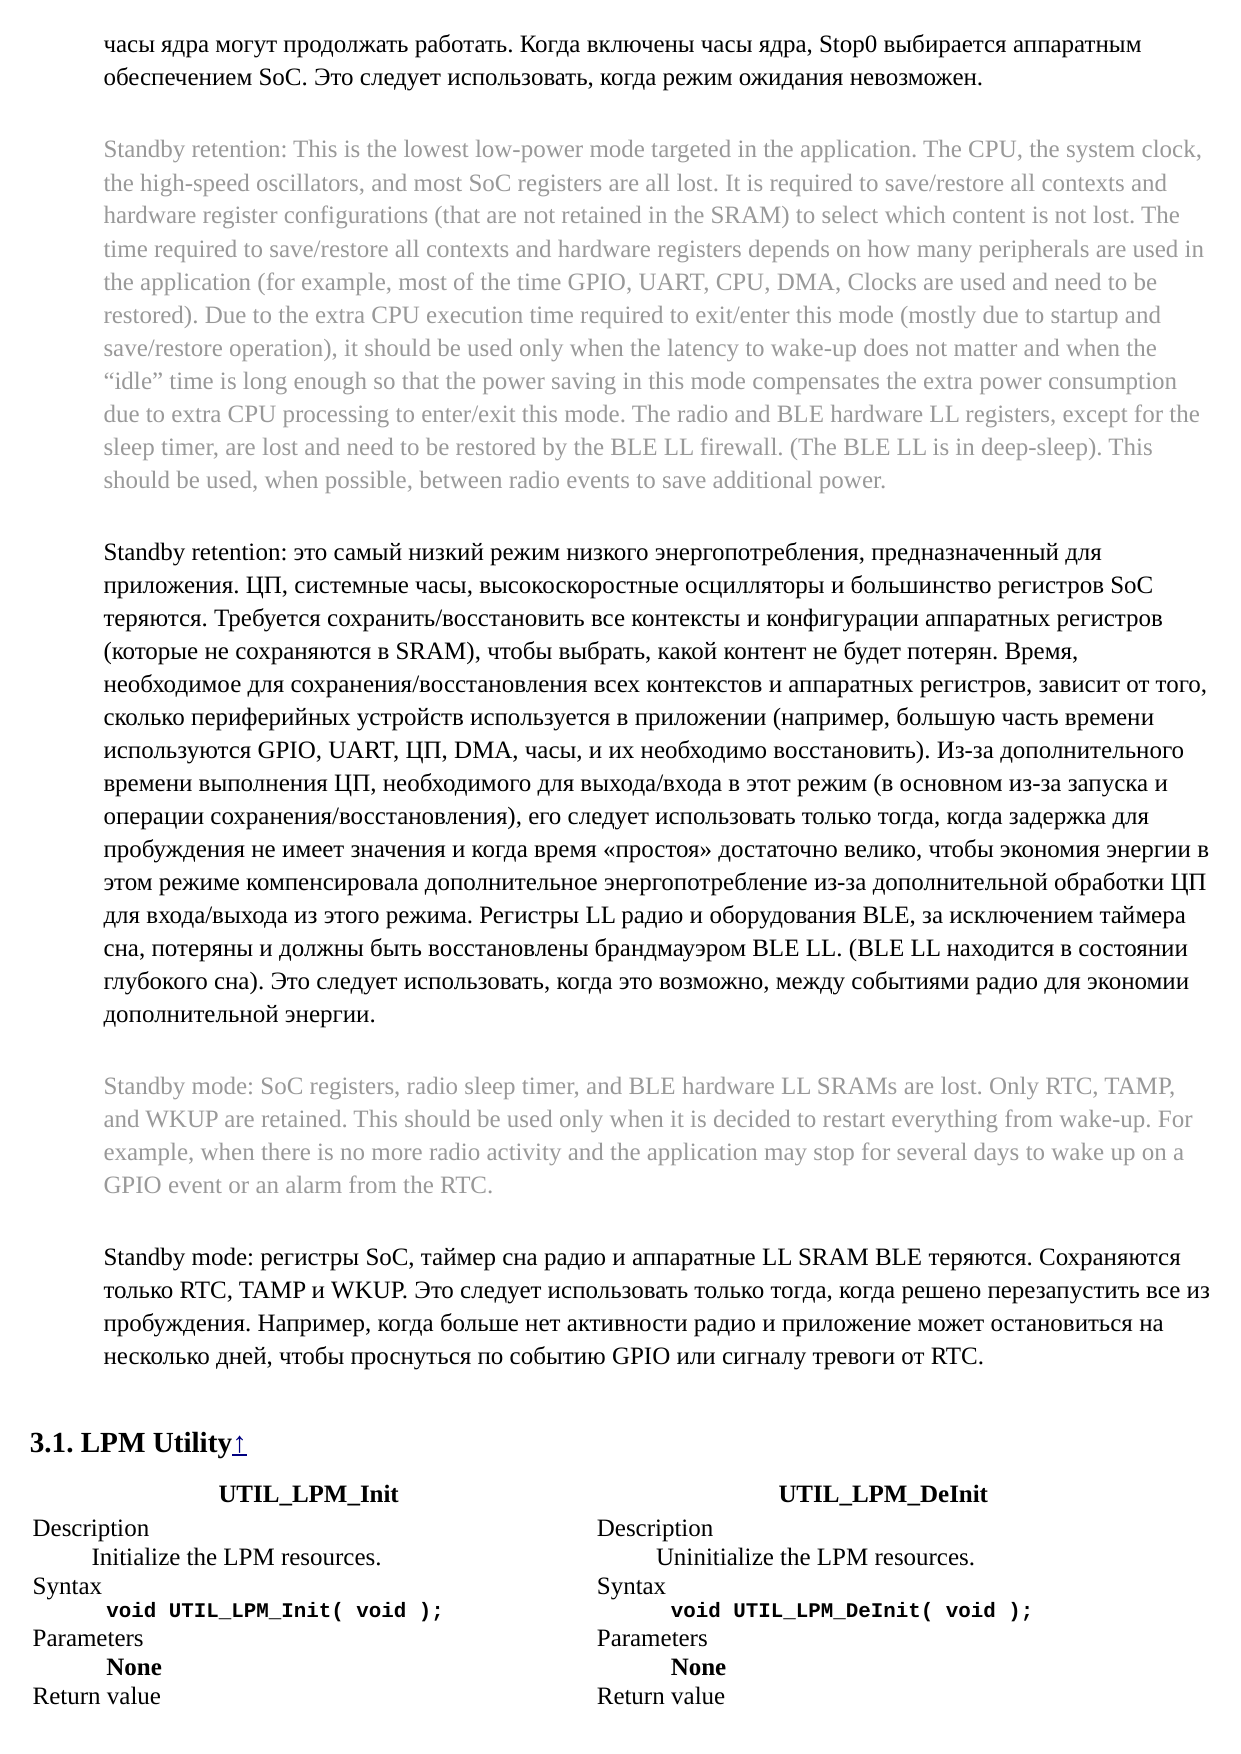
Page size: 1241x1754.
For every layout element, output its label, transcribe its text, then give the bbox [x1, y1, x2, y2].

text часы ядра могут продолжать работать. Когда включены часы ядра, Stop0 выбирается аппаратным обеспечением SoC. Это следует использовать, когда режим ожидания невозможен. [103, 29, 1211, 91]
text Standby retention: это самый низкий режим низкого энергопотребления, предназначенный для приложения. ЦП, системные часы, высокоскоростные осцилляторы и большинство регистров SoC теряются. Требуется сохранить/восстановить все контексты и конфигурации аппаратных регистров (которые не сохраняются в SRAM), чтобы выбрать, какой контент не будет потерян. Время, необходимое для сохранения/восстановления всех контекстов и аппаратных регистров, зависит от того, сколько периферийных устройств используется в приложении (например, большую часть времени используются GPIO, UART, ЦП, DMA, часы, и их необходимо восстановить). Из-за дополнительного времени выполнения ЦП, необходимого для выхода/входа в этот режим (в основном из-за запуска и операции сохранения/восстановления), его следует использовать только тогда, когда задержка для пробуждения не имеет значения и когда время «простоя» достаточно велико, чтобы экономия энергии в этом режиме компенсировала дополнительное энергопотребление из-за дополнительной обработки ЦП для входа/выхода из этого режима. Регистры LL радио и оборудования BLE, за исключением таймера сна, потеряны и должны быть восстановлены брандмауэром BLE LL. (BLE LL находится в состоянии глубокого сна). Это следует использовать, когда это возможно, между событиями радио для экономии дополнительной энергии. [103, 537, 1211, 1028]
table_header UTIL_LPM_DeInit [594, 1476, 1179, 1511]
table_cell Description Uninitialize the LPM resources. Syntax void UTIL_LPM_DeInit( void ); Parameters None Return value [594, 1511, 1179, 1712]
table_cell Description Initialize the LPM resources. Syntax void UTIL_LPM_Init( void ); Parameters None Return value [30, 1511, 594, 1712]
text Standby mode: регистры SoC, таймер сна радио и аппаратные LL SRAM BLE теряются. Сохраняются только RTC, TAMP и WKUP. Это следует использовать только тогда, когда решено перезапустить все из пробуждения. Например, когда больше нет активности радио и приложение может остановиться на несколько дней, чтобы проснуться по событию GPIO или сигналу тревоги от RTC. [103, 1242, 1211, 1370]
text Standby mode: SoC registers, radio sleep timer, and BLE hardware LL SRAMs are lost. Only RTC, TAMP, and WKUP are retained. This should be used only when it is decided to restart everything from wake-up. For example, when there is no more radio activity and the application may stop for several days to wake up on a GPIO event or an alarm from the RTC. [103, 1071, 1211, 1199]
subtitle 3.1. LPM Utility↑ [29, 1425, 1211, 1459]
text Standby retention: This is the lowest low-power mode targeted in the application. The CPU, the system clock, the high-speed oscillators, and most SoC registers are all lost. It is required to save/restore all contexts and hardware register configurations (that are not retained in the SRAM) to select which content is not lost. The time required to save/restore all contexts and hardware registers depends on how many peripherals are used in the application (for example, most of the time GPIO, UART, CPU, DMA, Clocks are used and need to be restored). Due to the extra CPU execution time required to exit/enter this mode (mostly due to startup and save/restore operation), it should be used only when the latency to wake-up does not matter and when the “idle” time is long enough so that the power saving in this mode compensates the extra power consumption due to extra CPU processing to enter/exit this mode. The radio and BLE hardware LL registers, except for the sleep timer, are lost and need to be restored by the BLE LL firewall. (The BLE LL is in deep-sleep). This should be used, when possible, between radio events to save additional power. [103, 134, 1211, 493]
table_header UTIL_LPM_Init [30, 1476, 594, 1511]
